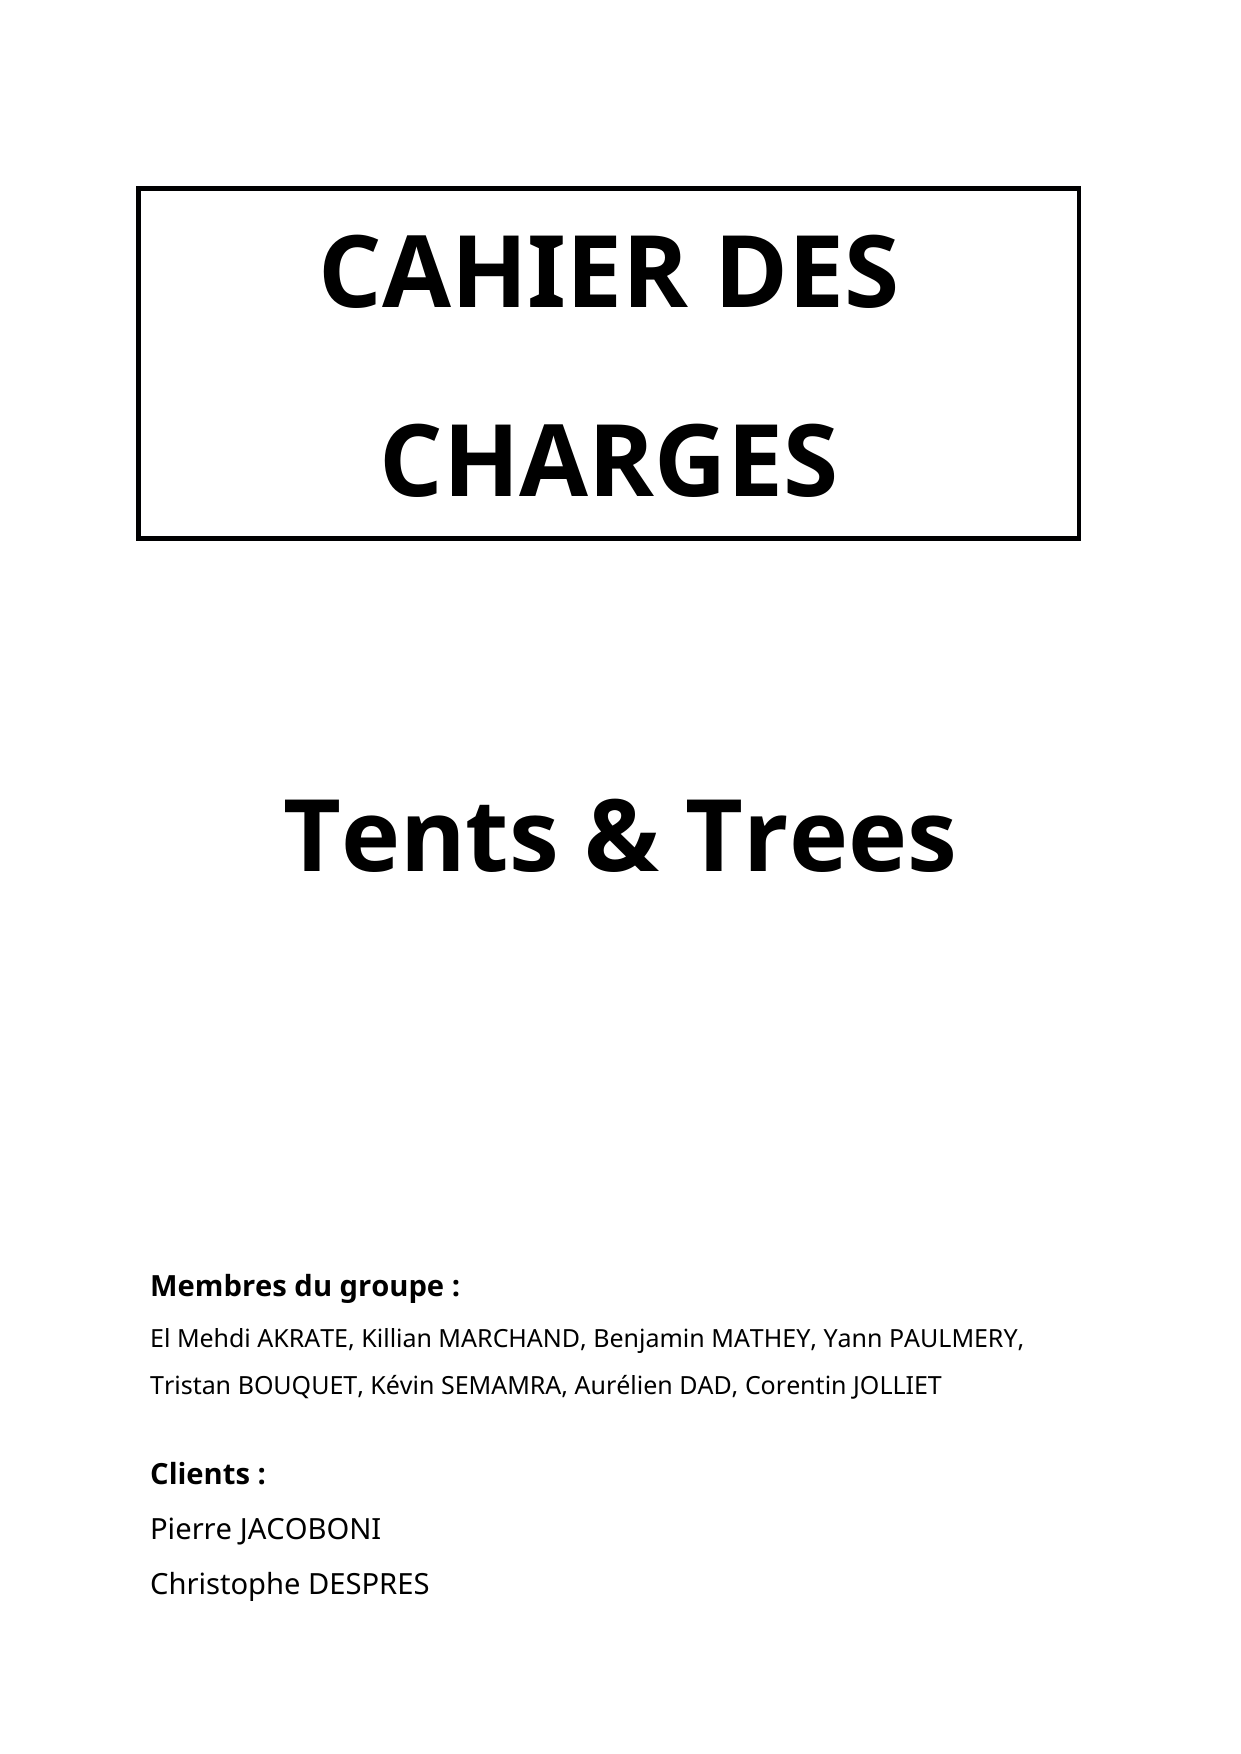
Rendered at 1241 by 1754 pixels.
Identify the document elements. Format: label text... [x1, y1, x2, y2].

text Pierre JACOBONI [150, 1508, 1090, 1548]
text Clients : [150, 1453, 1090, 1493]
text Christophe DESPRES [150, 1563, 1090, 1603]
text Tents & Trees [150, 764, 1090, 901]
table_header CAHIER DES CHARGES [141, 191, 1077, 536]
text El Mehdi AKRATE, Killian MARCHAND, Benjamin MATHEY, Yann PAULMERY, Tristan BOUQUET, Kévin SEMAMRA, Aurélien DAD, Corentin JOLLIET [150, 1320, 1090, 1401]
text Membres du groupe : [150, 1266, 1090, 1305]
